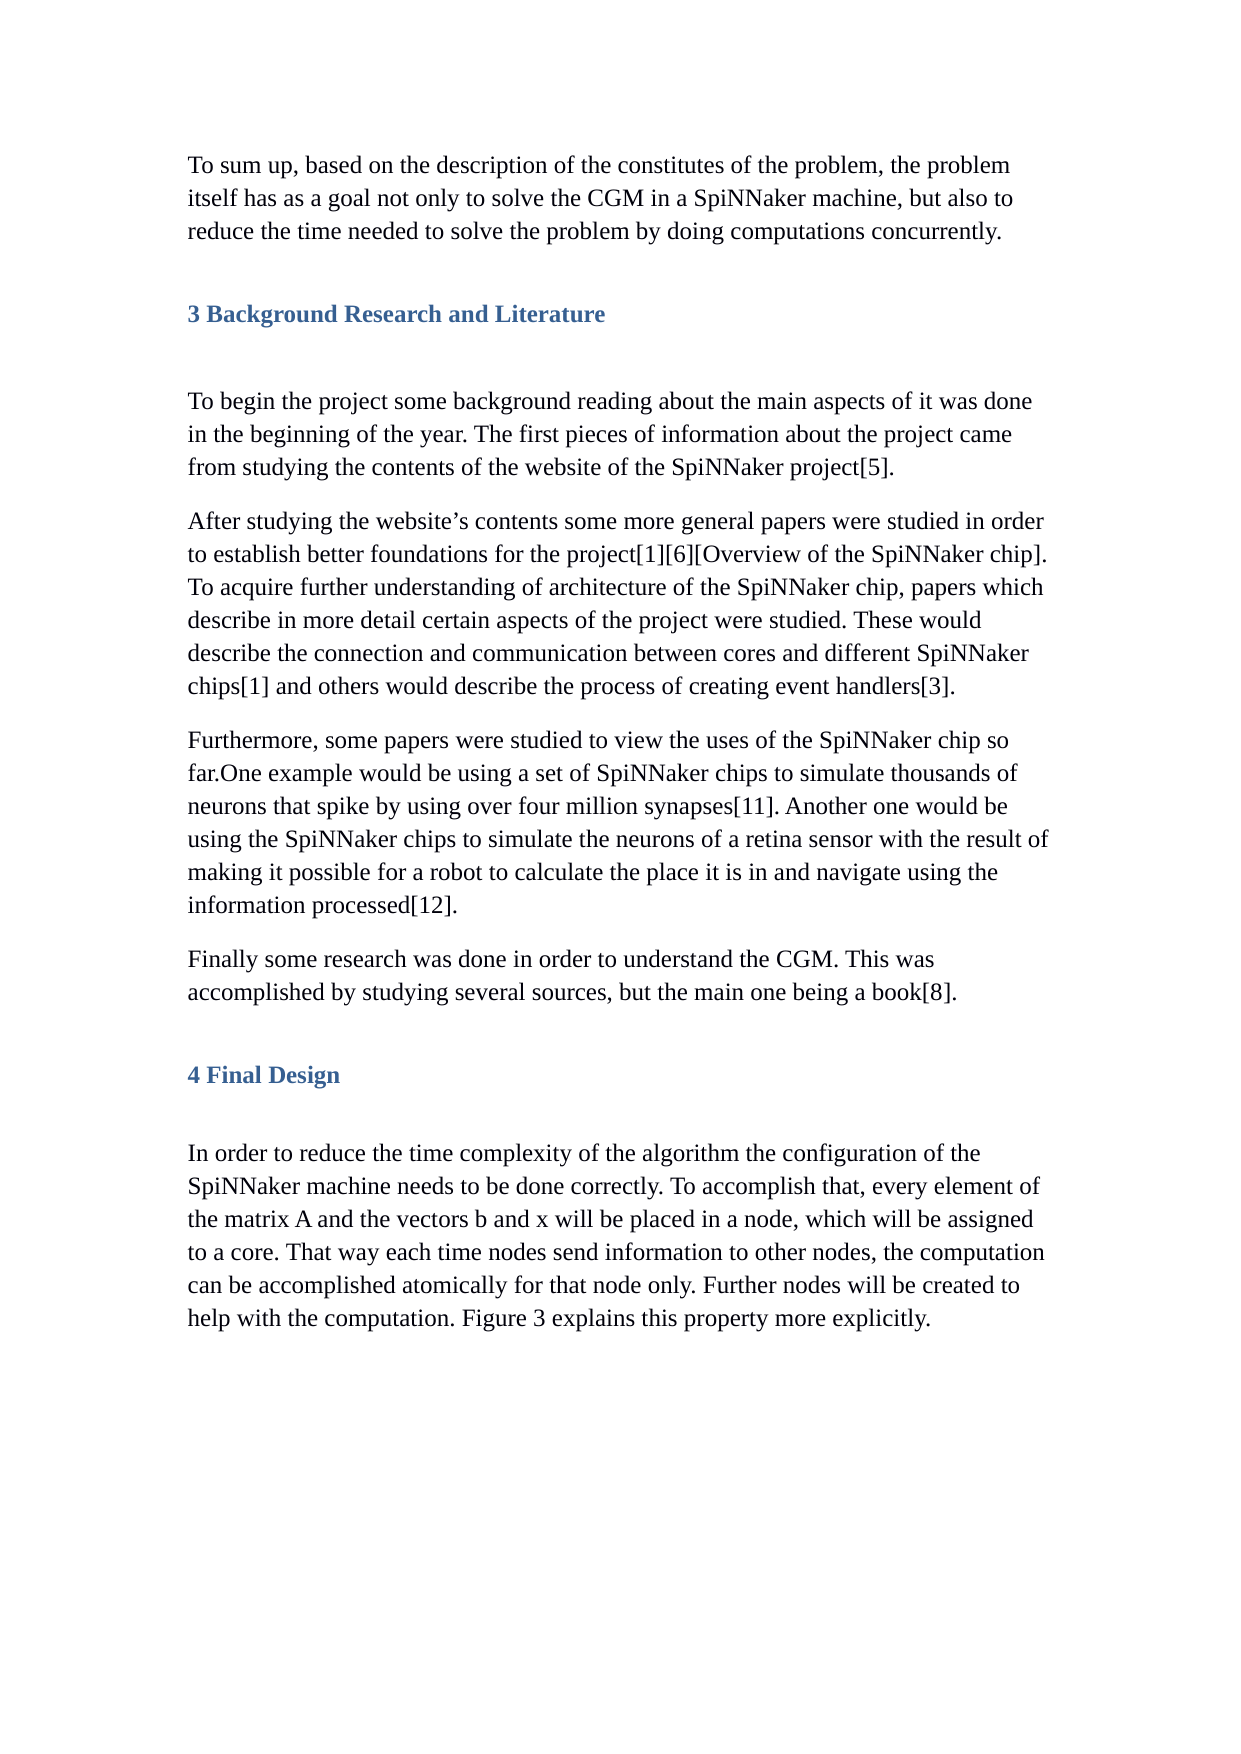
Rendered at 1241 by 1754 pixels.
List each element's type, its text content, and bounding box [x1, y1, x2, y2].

text In order to reduce the time complexity of the algorithm the configuration of the SpiNNaker machine needs to be done correctly. To accomplish that, every element of the matrix A and the vectors b and x will be placed in a node, which will be assigned to a core. That way each time nodes send information to other nodes, the computation can be accomplished atomically for that node only. Further nodes will be created to help with the computation. Figure 3 explains this property more explicitly. [187, 1138, 1053, 1332]
text Furthermore, some papers were studied to view the uses of the SpiNNaker chip so far.One example would be using a set of SpiNNaker chips to simulate thousands of neurons that spike by using over four million synapses[11]. Another one would be using the SpiNNaker chips to simulate the neurons of a retina sensor with the result of making it possible for a robot to calculate the place it is in and navigate using the information processed[12]. [187, 725, 1053, 919]
subtitle 4 Final Design [187, 1060, 1053, 1088]
subtitle 3 Background Research and Literature [187, 299, 1053, 328]
text To sum up, based on the description of the constitutes of the problem, the problem itself has as a goal not only to solve the CGM in a SpiNNaker machine, but also to reduce the time needed to solve the problem by doing computations concurrently. [187, 150, 1053, 245]
text Finally some research was done in order to understand the CGM. This was accomplished by studying several sources, but the main one being a book[8]. [187, 944, 1053, 1006]
text After studying the website’s contents some more general papers were studied in order to establish better foundations for the project[1][6][Overview of the SpiNNaker chip]. To acquire further understanding of architecture of the SpiNNaker chip, papers which describe in more detail certain aspects of the project were studied. These would describe the connection and communication between cores and different SpiNNaker chips[1] and others would describe the process of creating event handlers[3]. [187, 506, 1053, 700]
text To begin the project some background reading about the main aspects of it was done in the beginning of the year. The first pieces of information about the project came from studying the contents of the website of the SpiNNaker project[5]. [187, 386, 1053, 481]
